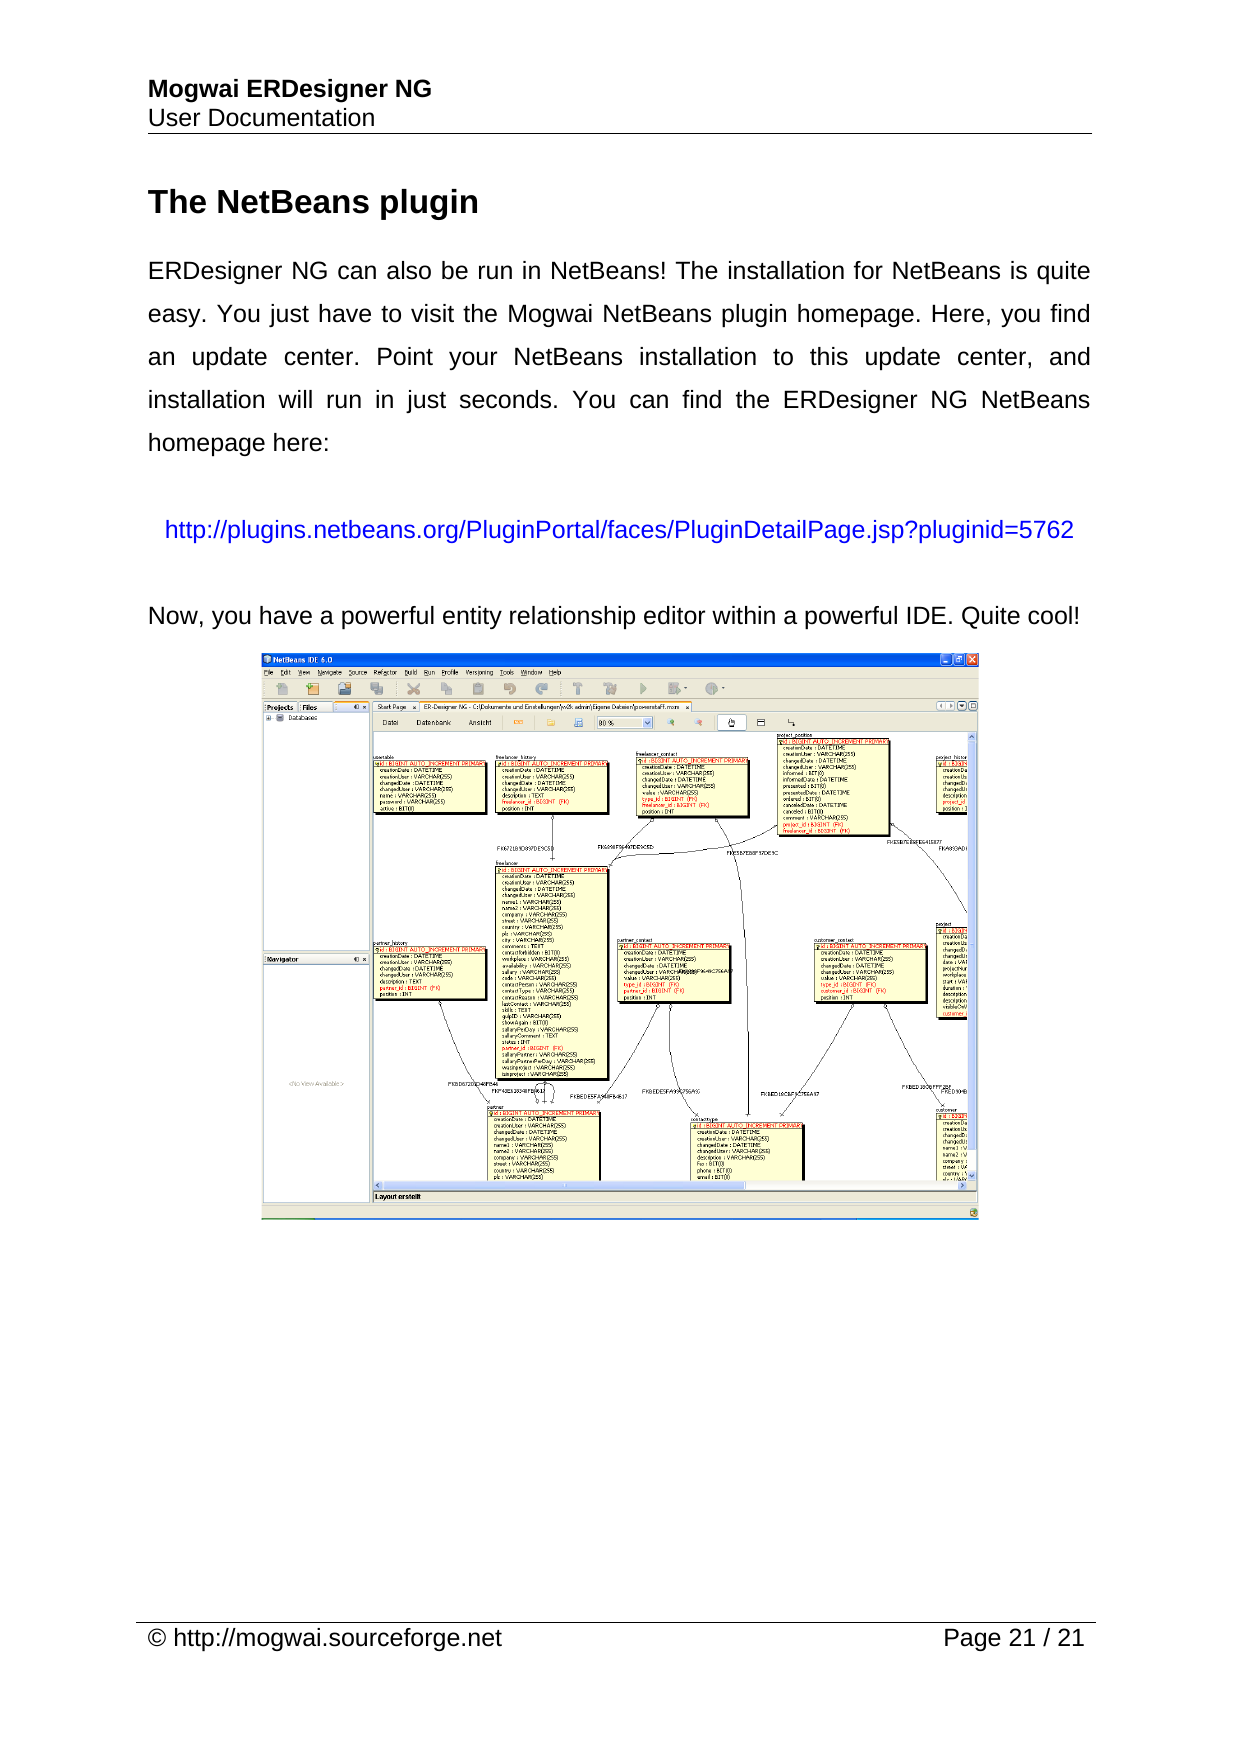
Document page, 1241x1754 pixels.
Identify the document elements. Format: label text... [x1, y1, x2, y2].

picture [261, 653, 979, 1220]
subtitle The NetBeans plugin [148, 182, 1092, 221]
text http://plugins.netbeans.org/PluginPortal/faces/PluginDetailPage.jsp?pluginid=5762 [148, 514, 1092, 543]
text Now, you have a powerful entity relationship editor within a powerful IDE. Quite cool! [148, 601, 1092, 629]
text ERDesigner NG can also be run in NetBeans! The installation for NetBeans is quite easy. You just have to visit the Mogwai NetBeans plugin homepage. Here, you find an update center. Point your NetBeans installation to this update center, and installation will run in just seconds. You can find the ERDesigner NG NetBeans homepage here: [148, 256, 1092, 457]
